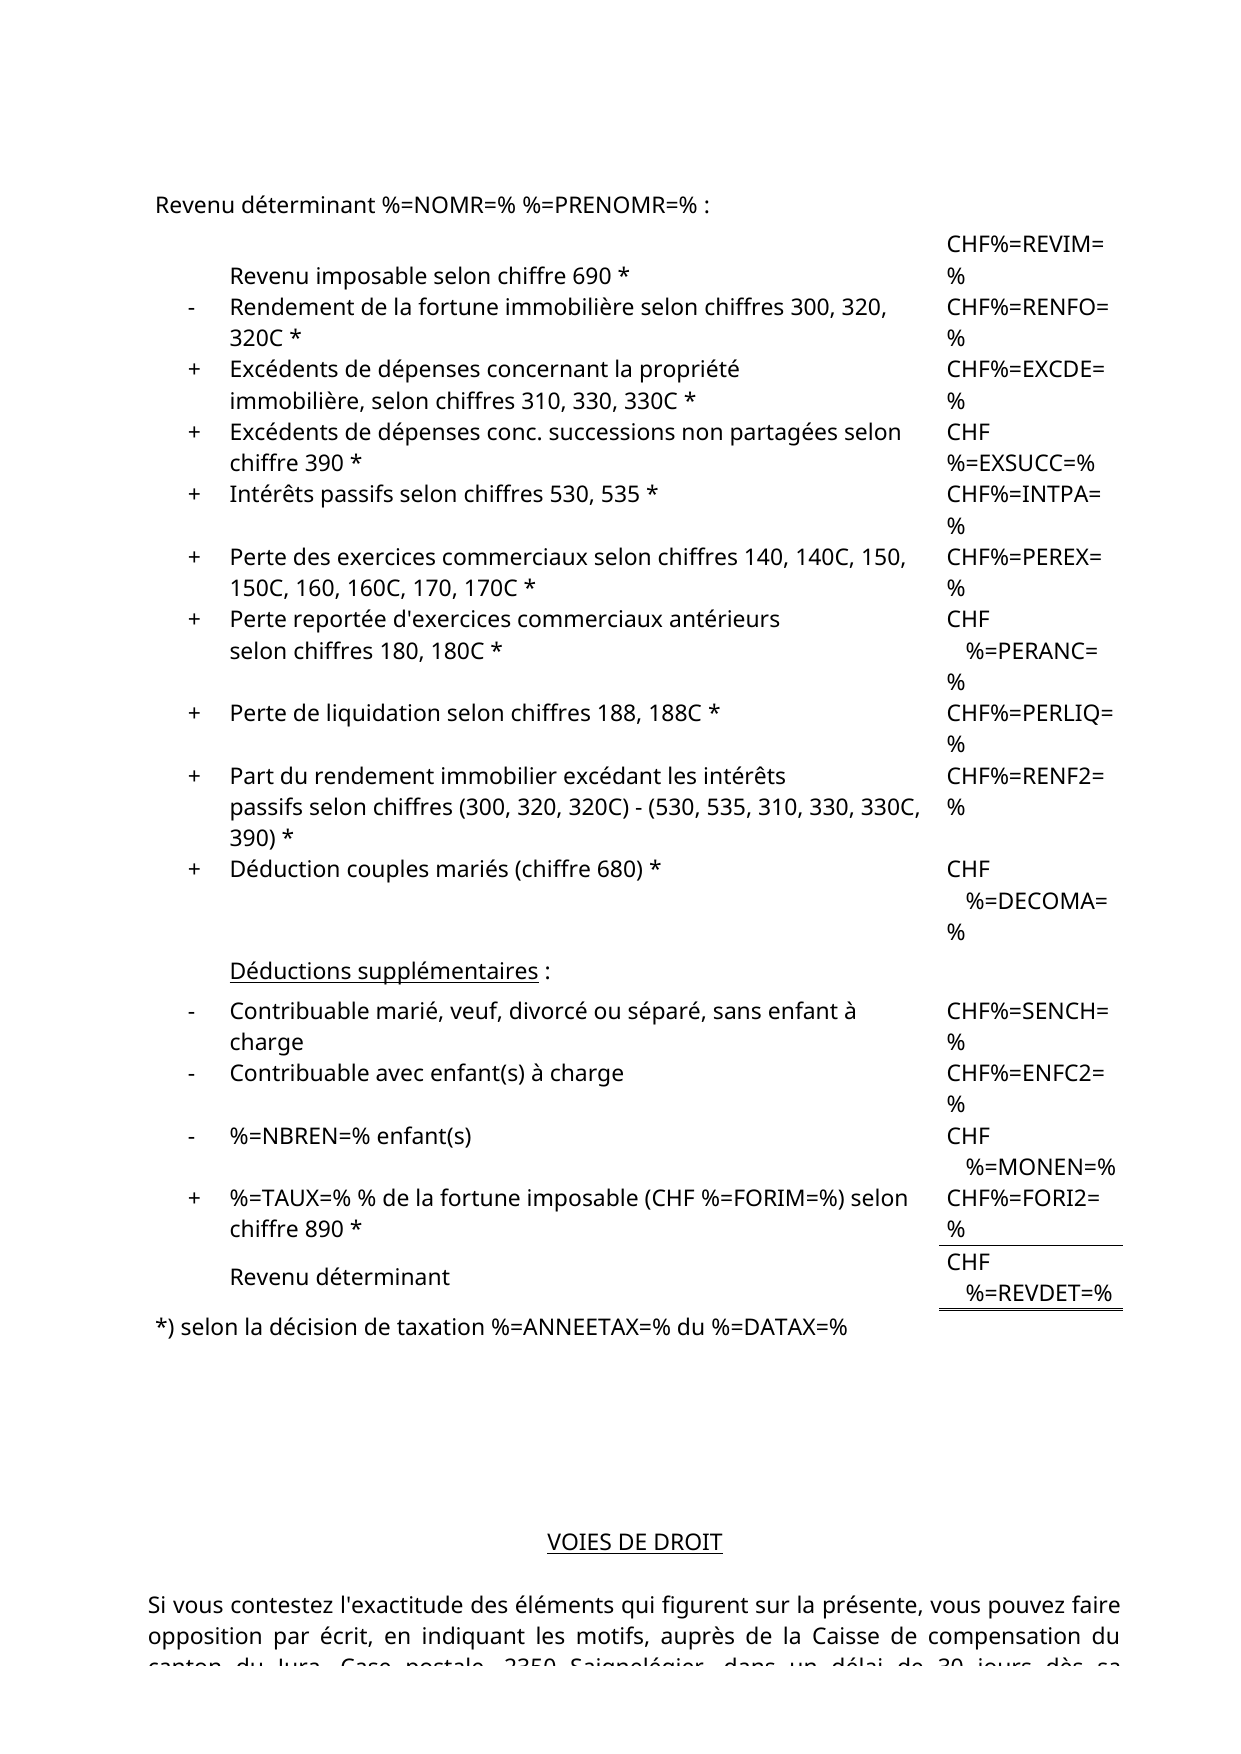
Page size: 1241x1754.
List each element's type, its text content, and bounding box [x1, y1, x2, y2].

table_header Revenu déterminant %=NOMR=% %=PRENOMR=% : [148, 189, 1123, 228]
table_cell - [180, 291, 222, 353]
table_cell + [180, 479, 222, 541]
table_cell Déduction couples mariés (chiffre 680) * [222, 854, 939, 947]
table_cell CHF %=RENFO=% [939, 291, 1123, 353]
table_cell Part du rendement immobilier excédant les intérêts passifs selon chiffres (300, 320, 320C) - (530, 535, 310, 330, 330C, 390) * [222, 760, 939, 853]
table_cell [148, 1057, 180, 1119]
table_cell Contribuable avec enfant(s) à charge [222, 1057, 939, 1119]
table_cell CHF %=FORI2=% [939, 1182, 1123, 1244]
table_cell Intérêts passifs selon chiffres 530, 535 * [222, 479, 939, 541]
table_cell Revenu imposable selon chiffre 690 * [222, 229, 939, 291]
table_cell [148, 291, 180, 353]
table_cell + [180, 416, 222, 478]
table_cell + [180, 541, 222, 603]
table_cell CHF %=PEREX=% [939, 541, 1123, 603]
table_cell [148, 229, 180, 291]
table_cell CHF %=REVIM=% [939, 229, 1123, 291]
table_cell CHF %=MONEN=% [939, 1120, 1123, 1182]
table_cell CHF %=EXCDE=% [939, 354, 1123, 416]
table_cell - [180, 1057, 222, 1119]
table_cell Perte de liquidation selon chiffres 188, 188C * [222, 697, 939, 760]
table_cell [148, 479, 180, 541]
table_cell + [180, 697, 222, 760]
table_cell [148, 854, 180, 947]
table_cell %=TAUX=% % de la fortune imposable (CHF %=FORIM=%) selon chiffre 890 * [222, 1182, 939, 1244]
table_cell [148, 995, 180, 1057]
table_cell [148, 1120, 180, 1182]
table_cell + [180, 354, 222, 416]
table_cell CHF %=INTPA=% [939, 479, 1123, 541]
table_cell [180, 1245, 222, 1308]
table_cell CHF %=RENF2=% [939, 760, 1123, 853]
table_cell - [180, 995, 222, 1057]
table_cell Contribuable marié, veuf, divorcé ou séparé, sans enfant à charge [222, 995, 939, 1057]
table_cell CHF %=EXSUCC=% [939, 416, 1123, 478]
table_cell - [180, 1120, 222, 1182]
table_cell [148, 416, 180, 478]
table_cell Perte reportée d'exercices commerciaux antérieurs selon chiffres 180, 180C * [222, 604, 939, 697]
table_cell CHF %=DECOMA=% [939, 854, 1123, 947]
table_cell Perte des exercices commerciaux selon chiffres 140, 140C, 150, 150C, 160, 160C, 170, 170C * [222, 541, 939, 603]
table_cell Rendement de la fortune immobilière selon chiffres 300, 320, 320C * [222, 291, 939, 353]
table_cell + [180, 604, 222, 697]
table_cell [180, 947, 222, 994]
table_cell [180, 229, 222, 291]
table_cell [148, 697, 180, 760]
table_cell [148, 604, 180, 697]
table_cell [148, 354, 180, 416]
table_cell Excédents de dépenses conc. successions non partagées selon chiffre 390 * [222, 416, 939, 478]
table_cell CHF %=PERANC=% [939, 604, 1123, 697]
table_cell Excédents de dépenses concernant la propriété immobilière, selon chiffres 310, 330, 330C * [222, 354, 939, 416]
table_cell [148, 541, 180, 603]
table_cell CHF %=SENCH=% [939, 995, 1123, 1057]
table_cell [148, 947, 180, 994]
table_cell %=NBREN=% enfant(s) [222, 1120, 939, 1182]
table_cell [148, 760, 180, 853]
table_cell *) selon la décision de taxation %=ANNEETAX=% du %=DATAX=% [148, 1308, 1123, 1349]
table_cell + [180, 854, 222, 947]
table_cell CHF %=PERLIQ=% [939, 697, 1123, 760]
table_cell [148, 1245, 180, 1308]
table_cell + [180, 1182, 222, 1244]
table_cell Revenu déterminant [222, 1245, 939, 1308]
table_cell CHF %=REVDET=% [939, 1246, 1123, 1308]
table_cell Déductions supplémentaires : [222, 947, 1123, 994]
table_cell [148, 1182, 180, 1244]
table_cell CHF %=ENFC2=% [939, 1057, 1123, 1119]
table_cell + [180, 760, 222, 853]
